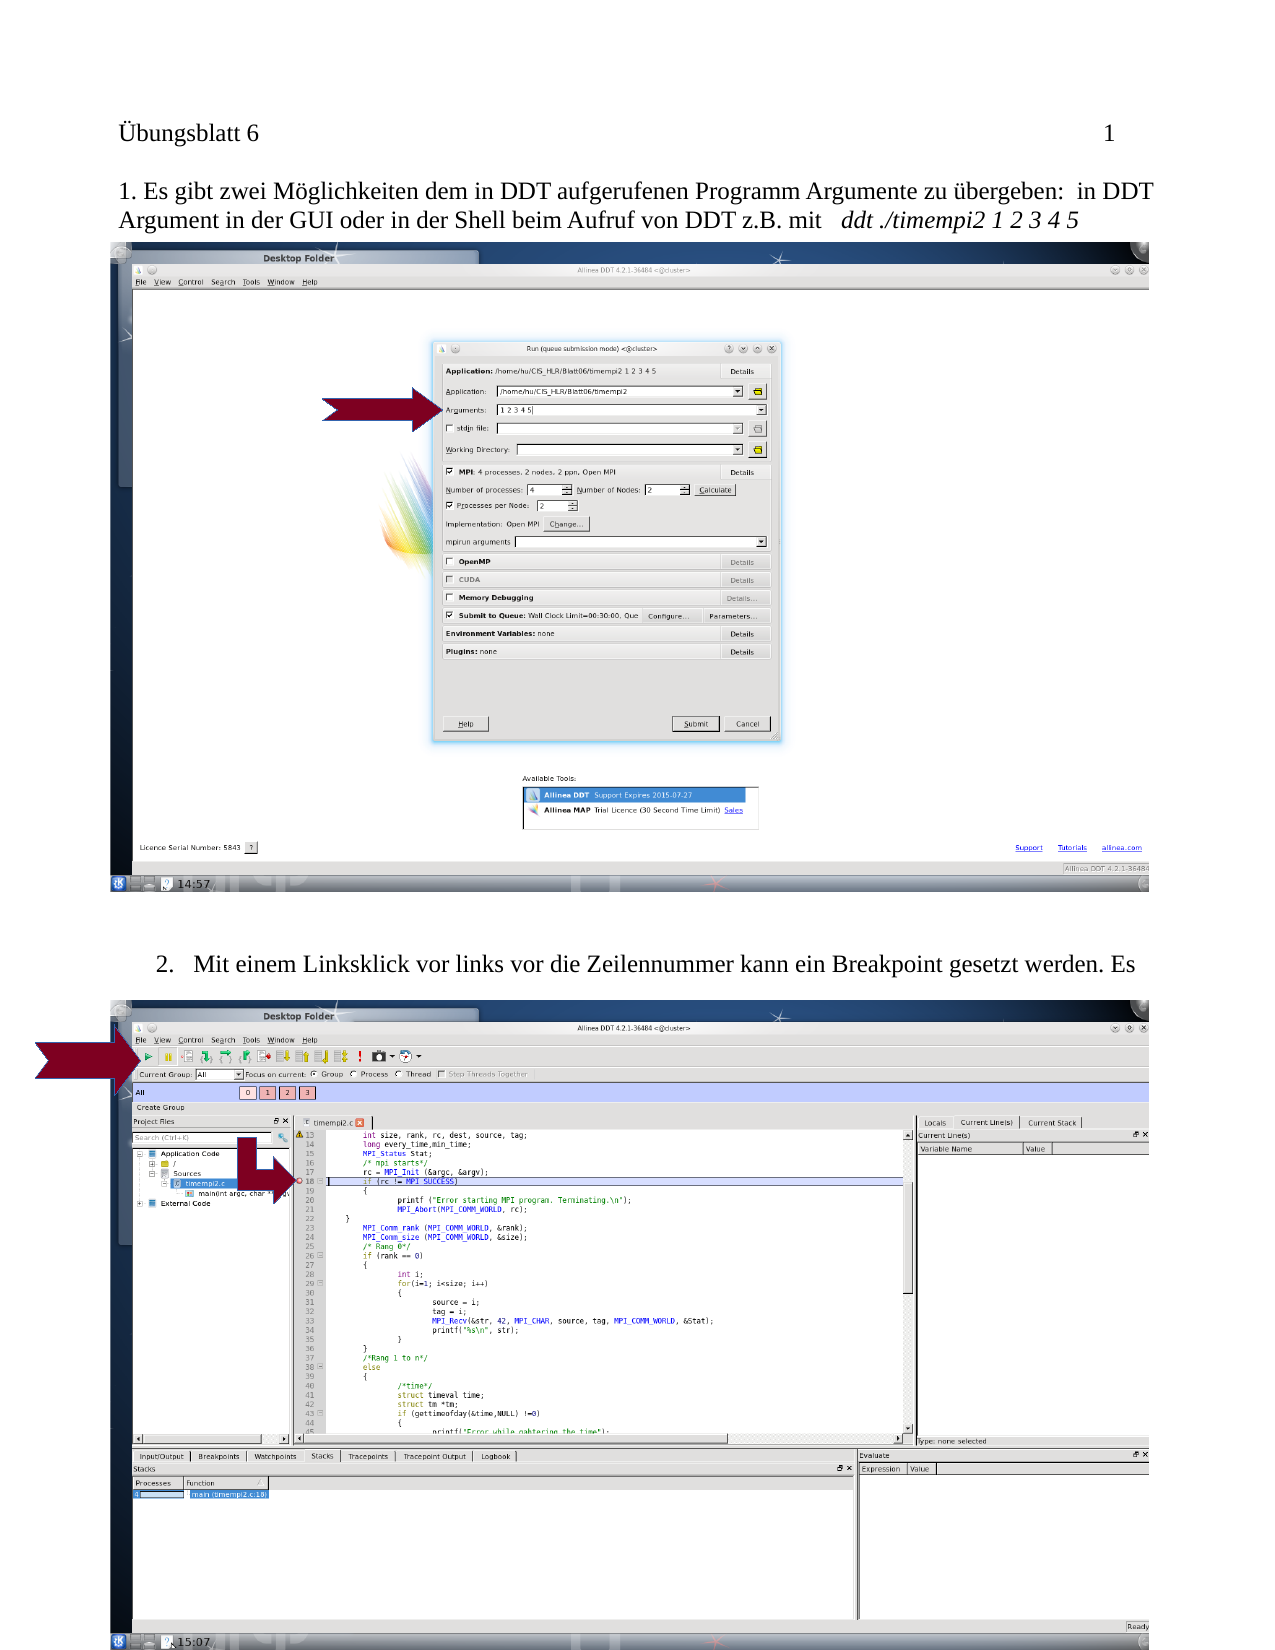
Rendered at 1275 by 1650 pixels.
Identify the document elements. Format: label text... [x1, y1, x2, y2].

picture [110, 242, 1149, 892]
picture [110, 1000, 1149, 1650]
list Mit einem Linksklick vor links vor die Zeilennummer kann ein Breakpoint gesetzt werden. Es [156, 949, 1157, 978]
text 1. Es gibt zwei Möglichkeiten dem in DDT aufgerufenen Programm Argumente zu übergeben: in DDT Argument in der GUI oder in der Shell beim Aufruf von DDT z.B. mit ddt ./timempi2 1 2 3 4 5 [118, 176, 1157, 234]
